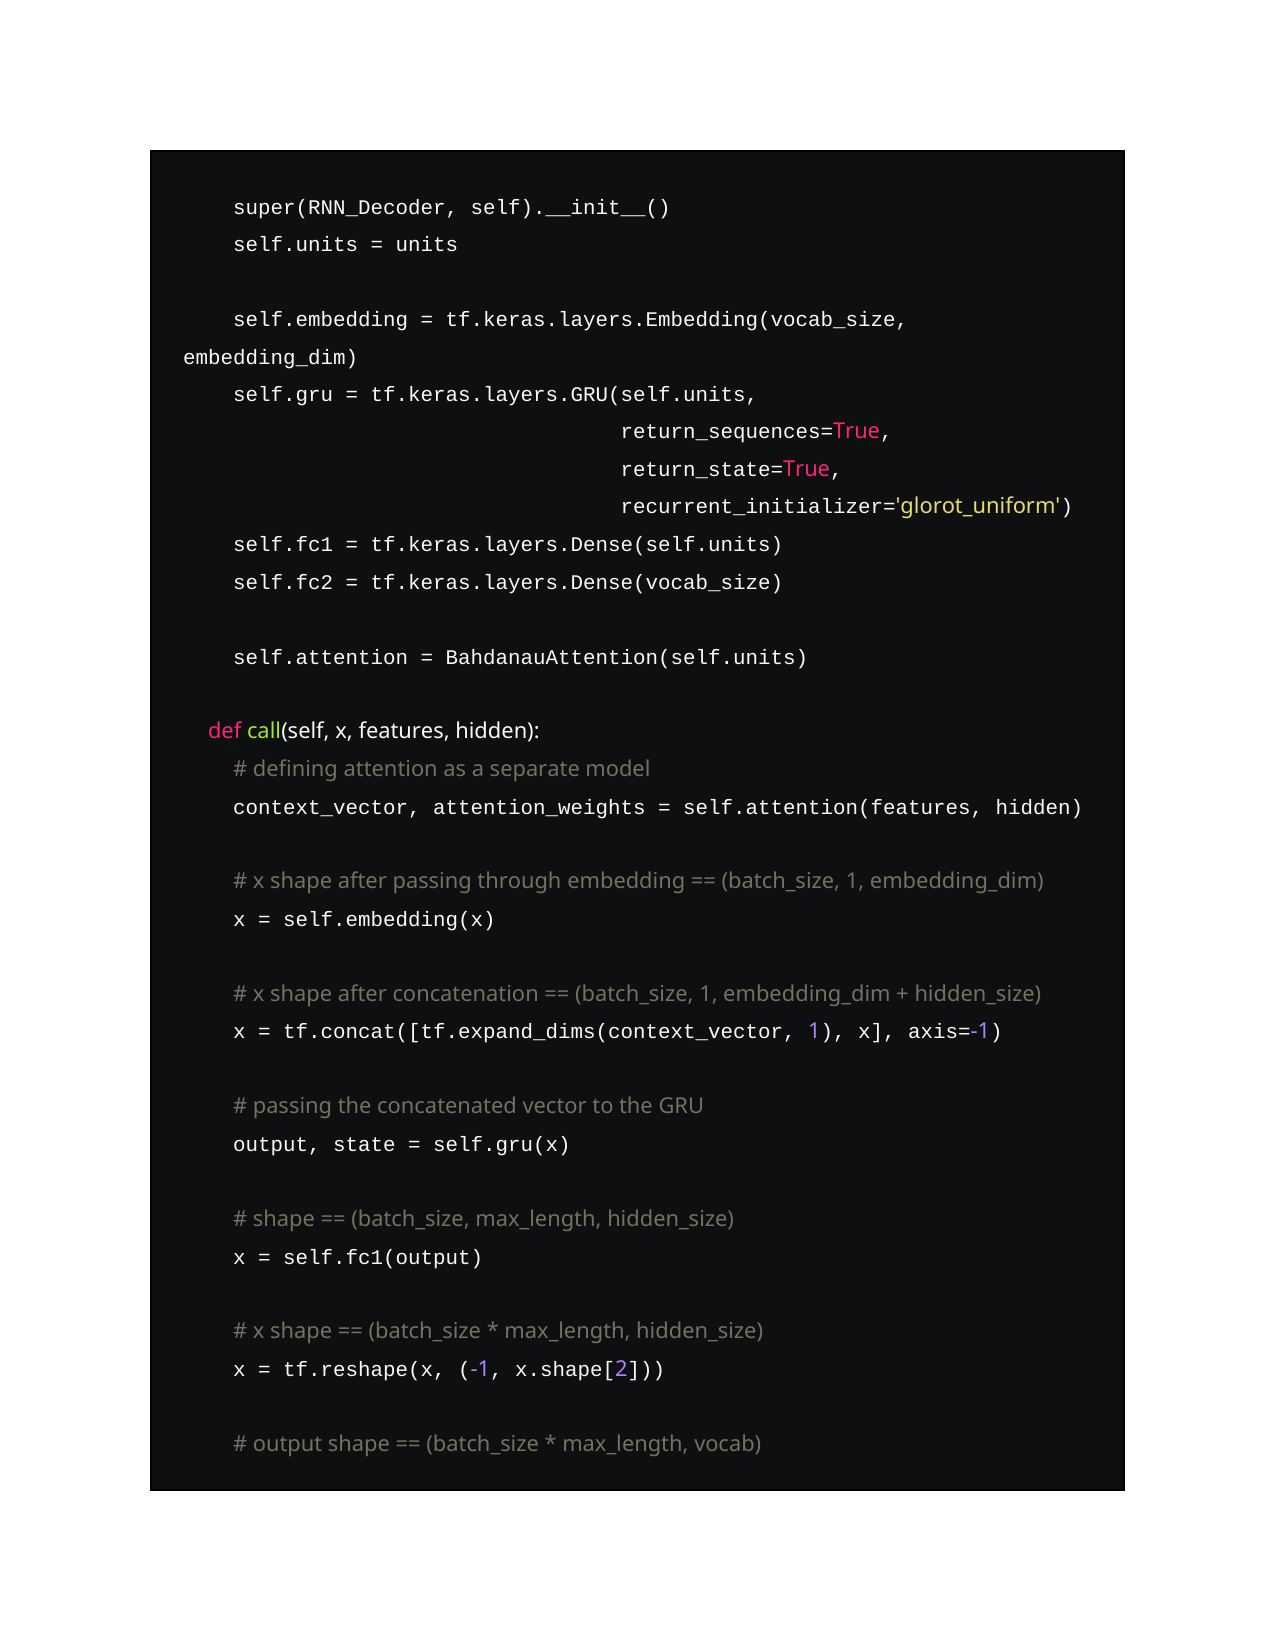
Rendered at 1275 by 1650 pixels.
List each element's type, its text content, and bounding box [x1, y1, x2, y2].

text return_state=True, [152, 412, 1123, 450]
text x = tf.concat([tf.expand_dims(context_vector, 1), x], axis=-1) [152, 975, 1123, 1012]
text return_sequences=True, [152, 375, 1123, 412]
text # defining attention as a separate model [152, 712, 1123, 750]
text # shape == (batch_size, max_length, hidden_size) [152, 1162, 1123, 1200]
text x = self.fc1(output) [152, 1200, 1123, 1237]
text # x shape == (batch_size * max_length, hidden_size) [152, 1275, 1123, 1312]
text recurrent_initializer='glorot_uniform') [152, 450, 1123, 487]
text self.embedding = tf.keras.layers.Embedding(vocab_size, embedding_dim) [152, 262, 1123, 337]
text x = self.embedding(x) [152, 862, 1123, 900]
text # x shape after concatenation == (batch_size, 1, embedding_dim + hidden_size) [152, 937, 1123, 975]
text super(RNN_Decoder, self).__init__() [152, 152, 1123, 187]
text self.gru = tf.keras.layers.GRU(self.units, [152, 337, 1123, 375]
text context_vector, attention_weights = self.attention(features, hidden) [152, 750, 1123, 787]
text x = tf.reshape(x, (-1, x.shape[2])) [152, 1312, 1123, 1350]
text def call(self, x, features, hidden): [152, 675, 1123, 712]
text # x shape after passing through embedding == (batch_size, 1, embedding_dim) [152, 825, 1123, 862]
text self.attention = BahdanauAttention(self.units) [152, 600, 1123, 637]
text self.fc2 = tf.keras.layers.Dense(vocab_size) [152, 525, 1123, 562]
text self.units = units [152, 187, 1123, 225]
text output, state = self.gru(x) [152, 1087, 1123, 1125]
text # passing the concatenated vector to the GRU [152, 1050, 1123, 1087]
text self.fc1 = tf.keras.layers.Dense(self.units) [152, 487, 1123, 525]
text # output shape == (batch_size * max_length, vocab) [152, 1387, 1123, 1489]
